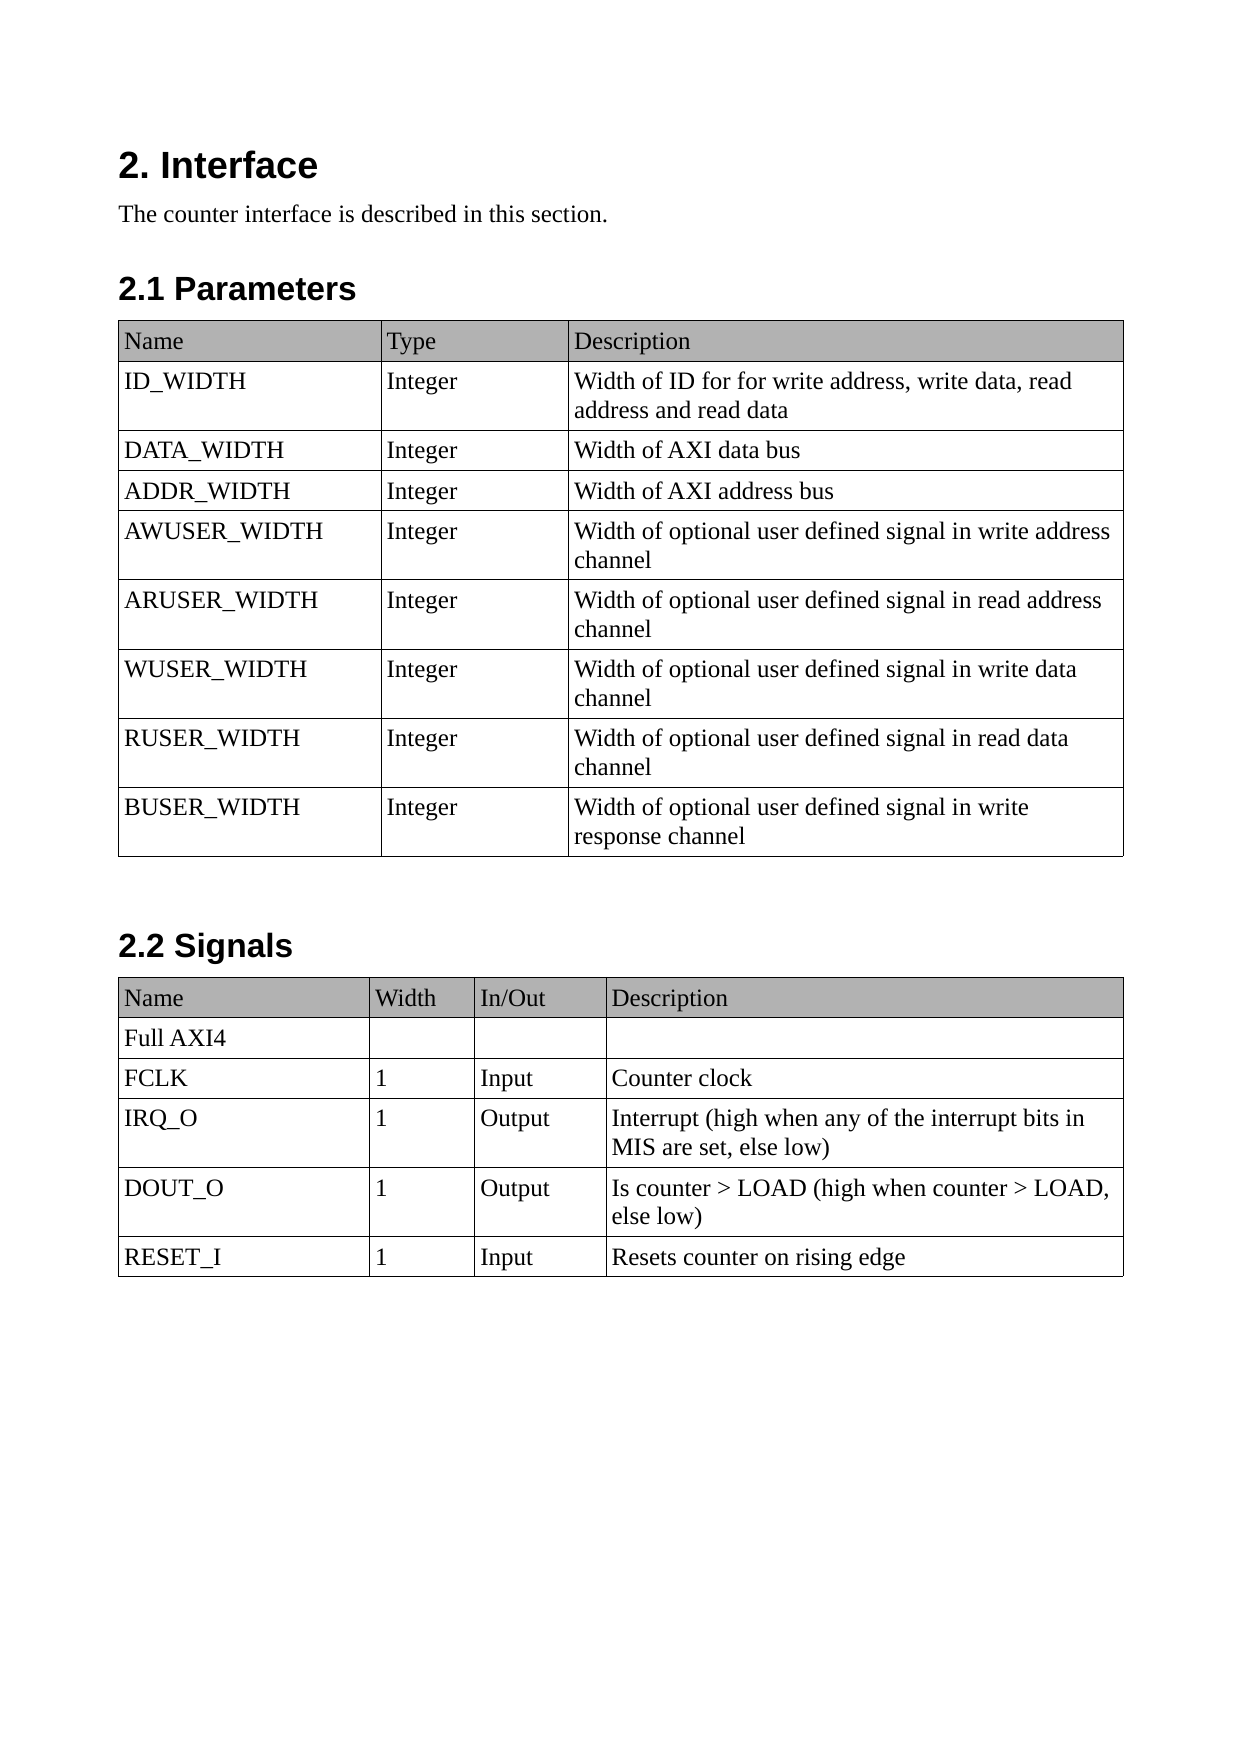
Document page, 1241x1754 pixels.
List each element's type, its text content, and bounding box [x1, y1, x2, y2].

table_cell Width of AXI address bus [569, 471, 1123, 510]
table_cell 1 [370, 1168, 474, 1236]
table_cell 1 [370, 1059, 474, 1098]
table_cell AWUSER_WIDTH [119, 511, 381, 579]
table_header Description [569, 321, 1123, 361]
table_cell Integer [382, 580, 568, 648]
table_cell ID_WIDTH [119, 362, 381, 430]
table_cell Width of optional user defined signal in write address channel [569, 511, 1123, 579]
table_cell Output [475, 1168, 606, 1236]
table_cell Width of optional user defined signal in write response channel [569, 788, 1123, 856]
table_header Type [382, 321, 568, 361]
subtitle 2. Interface [118, 143, 1122, 187]
table_cell [607, 1018, 1123, 1057]
subtitle 2.1 Parameters [118, 269, 1122, 308]
table_cell Width of optional user defined signal in read data channel [569, 719, 1123, 787]
table_cell Interrupt (high when any of the interrupt bits in MIS are set, else low) [607, 1099, 1123, 1167]
table_cell DATA_WIDTH [119, 431, 381, 470]
table_header Width [370, 978, 474, 1017]
table_cell Width of optional user defined signal in write data channel [569, 650, 1123, 717]
subtitle 2.2 Signals [118, 926, 1122, 964]
table_header Name [119, 321, 381, 361]
table_header Name [119, 978, 369, 1017]
table_cell Input [475, 1059, 606, 1098]
table_cell RUSER_WIDTH [119, 719, 381, 787]
table_cell Integer [382, 362, 568, 430]
table_header In/Out [475, 978, 606, 1017]
table_cell [475, 1018, 606, 1057]
table_cell Input [475, 1237, 606, 1276]
text The counter interface is described in this section. [118, 199, 1122, 228]
table_cell ADDR_WIDTH [119, 471, 381, 510]
table_cell Is counter > LOAD (high when counter > LOAD, else low) [607, 1168, 1123, 1236]
table_cell WUSER_WIDTH [119, 650, 381, 717]
table_cell Full AXI4 [119, 1018, 369, 1057]
table_cell 1 [370, 1099, 474, 1167]
table_cell DOUT_O [119, 1168, 369, 1236]
table_cell Width of AXI data bus [569, 431, 1123, 470]
table_cell ARUSER_WIDTH [119, 580, 381, 648]
table_cell Integer [382, 650, 568, 717]
table_cell Width of ID for for write address, write data, read address and read data [569, 362, 1123, 430]
table_cell Output [475, 1099, 606, 1167]
table_cell Integer [382, 511, 568, 579]
table_cell 1 [370, 1237, 474, 1276]
table_cell RESET_I [119, 1237, 369, 1276]
table_cell Resets counter on rising edge [607, 1237, 1123, 1276]
table_cell [370, 1018, 474, 1057]
table_cell Counter clock [607, 1059, 1123, 1098]
table_cell Integer [382, 431, 568, 470]
table_cell Integer [382, 788, 568, 856]
table_header Description [607, 978, 1123, 1017]
table_cell BUSER_WIDTH [119, 788, 381, 856]
table_cell FCLK [119, 1059, 369, 1098]
table_cell Integer [382, 719, 568, 787]
table_cell IRQ_O [119, 1099, 369, 1167]
table_cell Width of optional user defined signal in read address channel [569, 580, 1123, 648]
table_cell Integer [382, 471, 568, 510]
